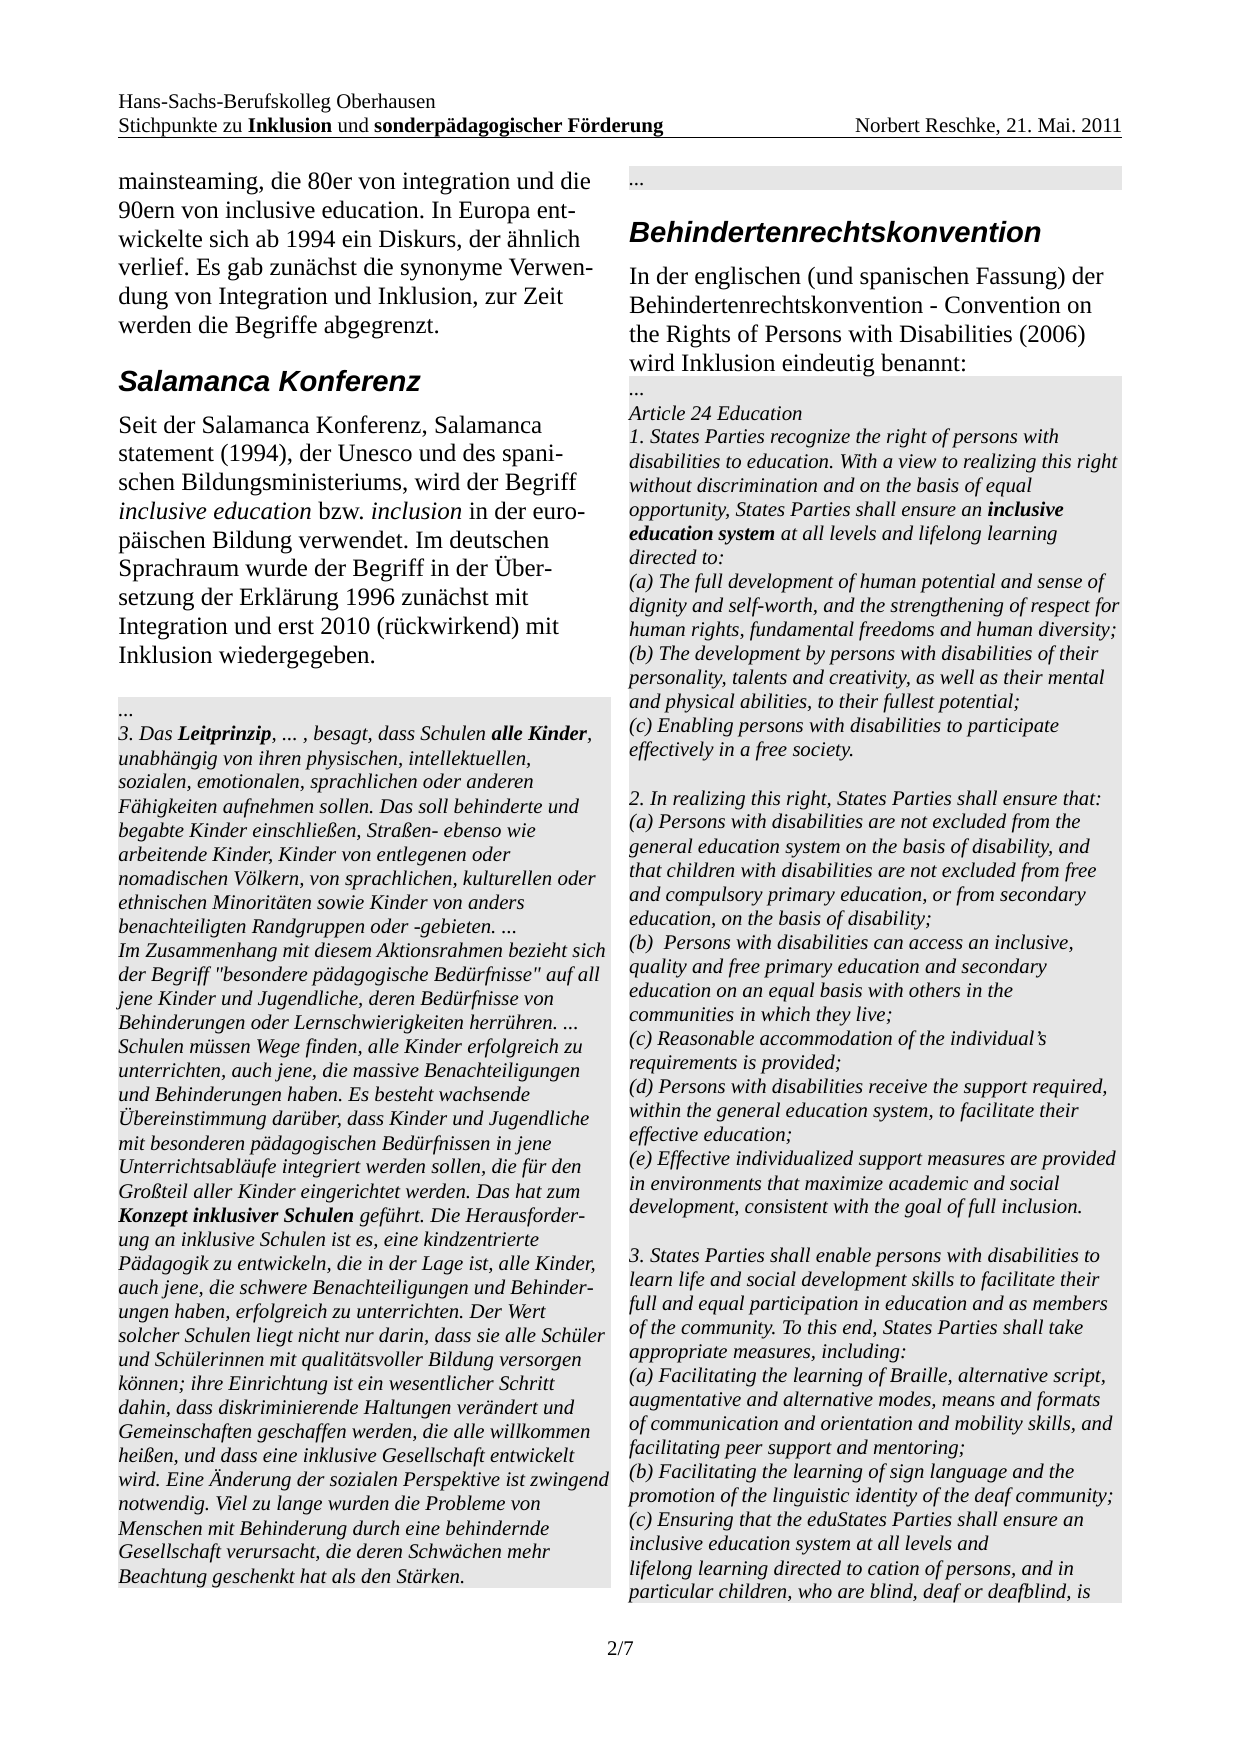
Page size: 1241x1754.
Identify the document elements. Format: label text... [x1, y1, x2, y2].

text (c) Ensuring that the eduStates Parties shall ensure an [629, 1507, 1122, 1531]
text (e) Effective individualized support measures are provided in environments that maximize academic and social development, consistent with the goal of full inclusion. [629, 1146, 1122, 1218]
text (b) The development by persons with disabilities of their personality, talents and creativity, as well as their mental and physical abilities, to their fullest potential; [629, 641, 1122, 713]
text (a) Facilitating the learning of Braille, alternative script, augmentative and alternative modes, means and formats of communication and orientation and mobility skills, and facilitating peer support and mentoring; [629, 1363, 1122, 1459]
text inclusive education system at all levels and [629, 1531, 1122, 1555]
text 1. States Parties recognize the right of persons with disabilities to education. With a view to realizing this right without discrimination and on the basis of equal opportunity, States Parties shall ensure an inclusive education system at all levels and lifelong learning directed to: [629, 424, 1122, 569]
text ... [629, 166, 1122, 190]
text (c) Enabling persons with disabilities to participate effectively in a free society. [629, 713, 1122, 761]
text (a) Persons with disabilities are not excluded from the general education system on the basis of disability, and that children with disabilities are not excluded from free and compulsory primary education, or from secondary education, on the basis of disability; [629, 809, 1122, 930]
text ... [629, 376, 1122, 400]
text (d) Persons with disabilities receive the support required, within the general education system, to facilitate their effective education; [629, 1074, 1122, 1146]
text (b) Facilitating the learning of sign language and the promotion of the linguistic identity of the deaf community; [629, 1459, 1122, 1507]
text 2. In realizing this right, States Parties shall ensure that: [629, 785, 1122, 809]
text 3. States Parties shall enable persons with disabilities to learn life and social development skills to facilitate their full and equal participation in education and as members of the community. To this end, States Parties shall take appropriate measures, including: [629, 1243, 1122, 1363]
text In der englischen (und spanischen Fassung) der Behindertenrechtskonvention - Convention on the Rights of Persons with Disabilities (2006) wird Inklusion eindeutig benannt: [629, 261, 1122, 376]
text Article 24 Education [629, 400, 1122, 424]
text (b) Persons with disabilities can access an inclusive, quality and free primary education and secondary education on an equal basis with others in the communities in which they live; [629, 930, 1122, 1026]
text Im Zusammenhang mit diesem Aktionsrahmen bezieht sich der Begriff "besondere pädagogische Bedürfnisse" auf all jene Kinder und Jugendliche, deren Bedürfnisse von Behinderungen oder Lernschwierigkeiten herrühren. ... [118, 938, 611, 1034]
text (a) The full development of human potential and sense of dignity and self-worth, and the strengthening of respect for human rights, fundamental freedoms and human diversity; [629, 569, 1122, 641]
text 3. Das Leitprinzip, ... , besagt, dass Schulen alle Kinder, unabhängig von ihren physischen, intellektuellen, sozialen, emotionalen, sprachlichen oder anderen Fähigkeiten aufnehmen sollen. Das soll behinderte und begabte Kinder einschließen, Straßen- ebenso wie arbeitende Kinder, Kinder von entlegenen oder nomadischen Völkern, von sprachlichen, kulturellen oder ethnischen Minoritäten sowie Kinder von anders benachteiligten Randgruppen oder -gebieten. ... [118, 721, 611, 938]
text lifelong learning directed to cation of persons, and in particular children, who are blind, deaf or deafblind, is [629, 1555, 1122, 1603]
text Seit der Salamanca Konferenz, Salamanca statement (1994), der Unesco und des spani­schen Bildungsministeriums, wird der Begriff inclusive education bzw. inclusion in der euro­päischen Bildung verwendet. Im deutschen Sprach­raum wurde der Begriff in der Über­setzung der Erklärung 1996 zunächst mit Integration und erst 2010 (rückwirkend) mit Inklusion wiedergegeben. [118, 410, 611, 668]
text ... [118, 697, 611, 721]
text mainsteaming, die 80er von integration und die 90ern von inclusive education. In Europa ent­wickelte sich ab 1994 ein Diskurs, der ähnlich verlief. Es gab zunächst die synonyme Ver­wen­dung von Integration und Inklusion, zur Zeit werden die Begriffe abgegrenzt. [118, 166, 611, 339]
subtitle Behindertenrechtskonvention [629, 215, 1122, 249]
subtitle Salamanca Konferenz [118, 364, 611, 397]
text (c) Reasonable accommodation of the individual’s requirements is provided; [629, 1026, 1122, 1074]
text Schulen müssen Wege finden, alle Kinder erfolgreich zu unterrichten, auch jene, die massive Benachteiligungen und Behinderungen haben. Es besteht wachsende Übereinstimmung darüber, dass Kinder und Jugendliche mit besonderen pädagogischen Bedürfnissen in jene Unterrichtsabläufe integriert werden sollen, die für den Großteil aller Kinder eingerichtet werden. Das hat zum Konzept inklusiver Schulen geführt. Die Heraus­forder­ung an inklusive Schulen ist es, eine kindzentrierte Pädagogik zu entwickeln, die in der Lage ist, alle Kinder, auch jene, die schwere Be­nach­tei­li­gungen und Behin­der­ungen haben, erfolgreich zu unterrichten. Der Wert solcher Schulen liegt nicht nur darin, dass sie alle Schüler und Schülerinnen mit qualitätsvoller Bildung versorgen können; ihre Einrichtung ist ein wesentlicher Schritt dahin, dass diskriminierende Haltungen verändert und Gemeinschaften geschaffen werden, die alle willkommen heißen, und dass eine inklusive Gesellschaft entwickelt wird. Eine Änderung der sozialen Perspektive ist zwingend notwendig. Viel zu lange wurden die Probleme von Menschen mit Behinderung durch eine behindernde Gesellschaft verursacht, die deren Schwächen mehr Beachtung geschenkt hat als den Stärken. [118, 1034, 611, 1588]
